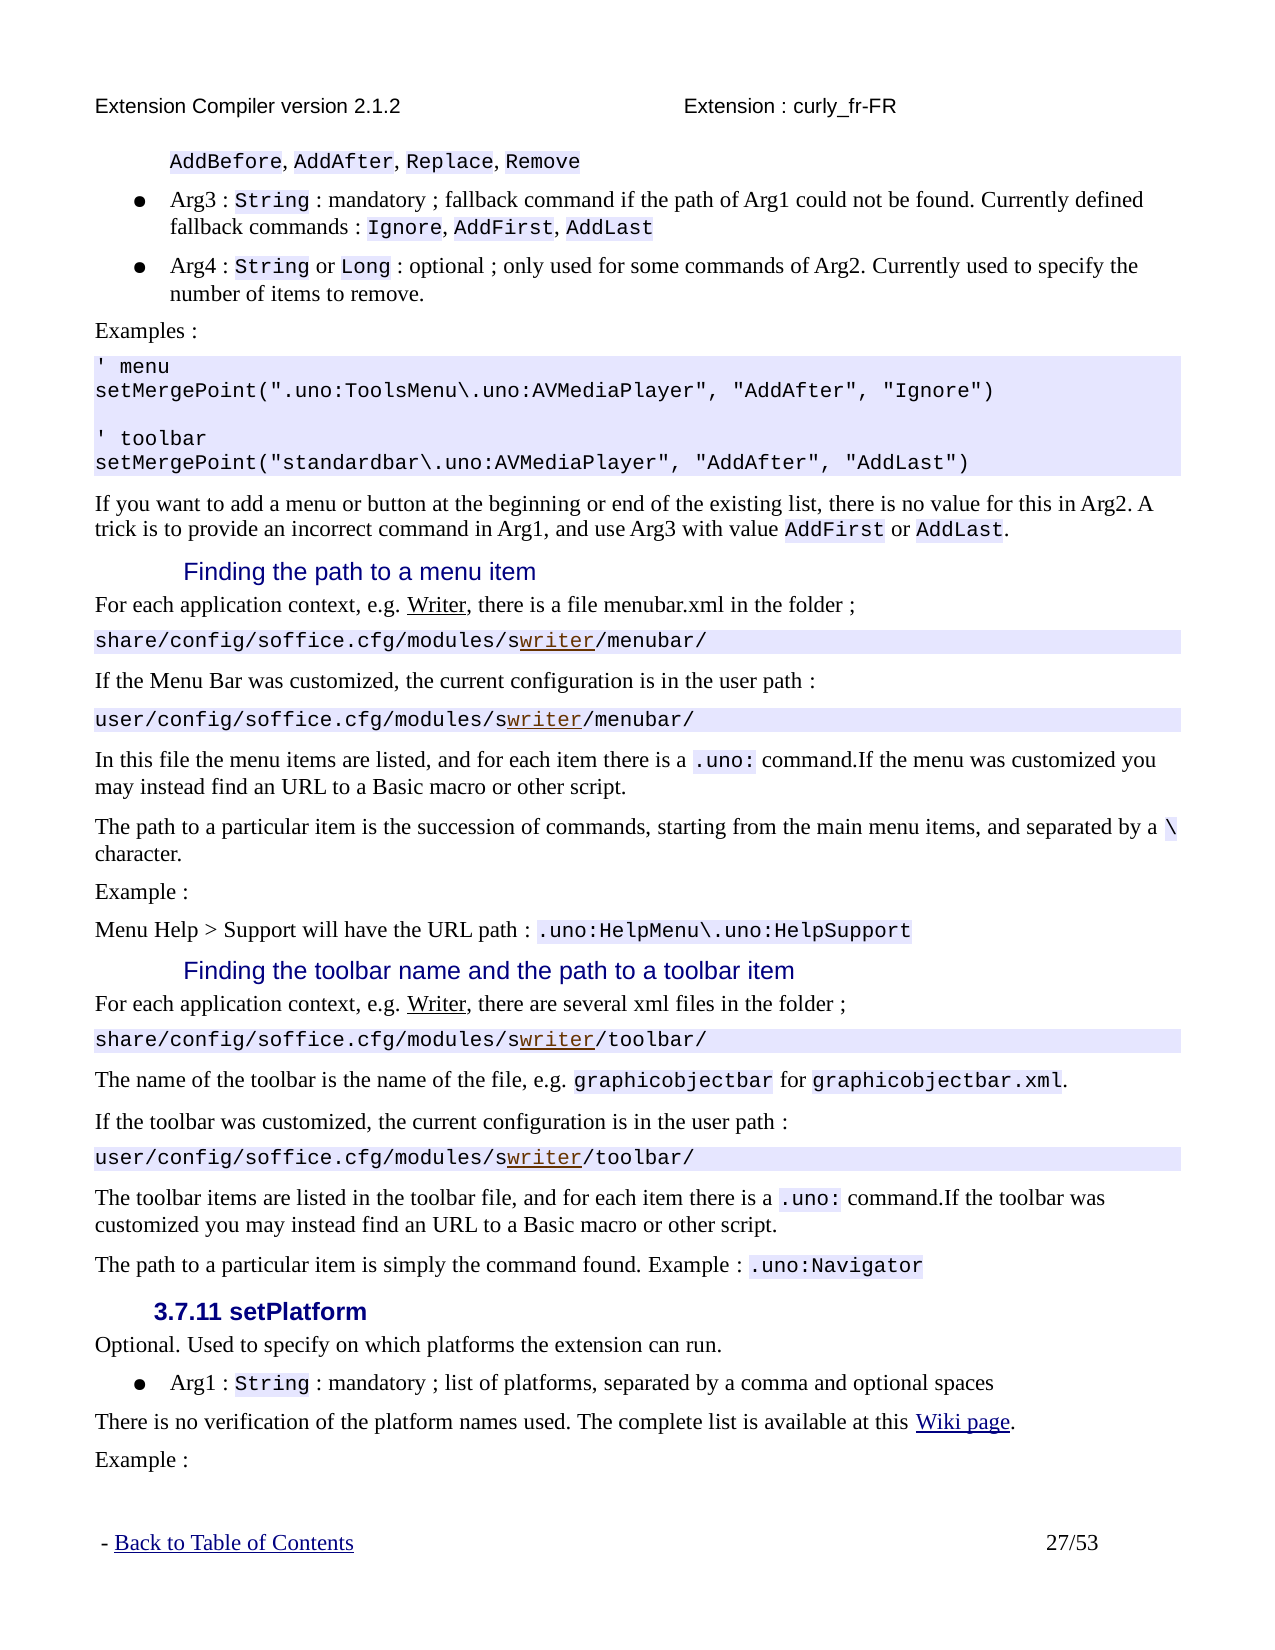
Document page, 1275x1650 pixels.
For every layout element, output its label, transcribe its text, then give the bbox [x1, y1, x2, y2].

text Optional. Used to specify on which platforms the extension can run. [94, 1332, 1181, 1357]
text In this file the menu items are listed, and for each item there is a .uno: command.If the menu was customized you may instead find an URL to a Basic macro or other script. [94, 747, 1181, 799]
text For each application context, e.g. Writer, there is a file menubar.xml in the folder ; [94, 592, 1181, 617]
text user/config/soffice.cfg/modules/swriter/menubar/ [94, 708, 1181, 732]
text If you want to add a menu or button at the beginning or end of the existing list, there is no value for this in Arg2. A trick is to provide an incorrect command in Arg1, and use Arg3 with value AddFirst or AddLast. [94, 491, 1181, 543]
list Arg1 : String : mandatory ; list of platforms, separated by a comma and optional spaces [132, 1370, 1181, 1397]
text setMergePoint("standardbar\.uno:AVMediaPlayer", "AddAfter", "AddLast") [94, 452, 1181, 476]
text If the Menu Bar was customized, the current configuration is in the user path : [94, 668, 1181, 694]
text The name of the toolbar is the name of the file, e.g. graphicobjectbar for graphicobjectbar.xml. [94, 1067, 1181, 1094]
text Examples : [94, 318, 1181, 344]
text ' toolbar [94, 428, 1181, 452]
text If the toolbar was customized, the current configuration is in the user path : [94, 1109, 1181, 1134]
text setMergePoint(".uno:ToolsMenu\.uno:AVMediaPlayer", "AddAfter", "Ignore") [94, 380, 1181, 404]
text share/config/soffice.cfg/modules/swriter/menubar/ [94, 630, 520, 654]
text Menu Help > Support will have the URL path : .uno:HelpMenu\.uno:HelpSupport [94, 917, 1181, 944]
list AddBefore, AddAfter, Replace, Remove [132, 147, 1181, 174]
text ' menu [94, 356, 1181, 380]
text The path to a particular item is simply the command found. Example : .uno:Navigator [94, 1252, 1181, 1279]
text user/config/soffice.cfg/modules/swriter/toolbar/ [582, 1147, 1181, 1171]
text The path to a particular item is the succession of commands, starting from the main menu items, and separated by a \ character. [94, 814, 1181, 867]
list Arg4 : String or Long : optional ; only used for some commands of Arg2. Currently used to specify the number of items to remove. [132, 253, 1181, 306]
text Example : [94, 1447, 1181, 1473]
text The toolbar items are listed in the toolbar file, and for each item there is a .uno: command.If the toolbar was customized you may instead find an URL to a Basic macro or other script. [94, 1185, 1181, 1238]
text share/config/soffice.cfg/modules/swriter/toolbar/ [594, 1029, 1181, 1053]
list Arg3 : String : mandatory ; fallback command if the path of Arg1 could not be found. Currently defined fallback commands : Ignore, AddFirst, AddLast [132, 187, 1181, 241]
text user/config/soffice.cfg/modules/swriter/toolbar/ [94, 1147, 507, 1171]
text share/config/soffice.cfg/modules/swriter/toolbar/ [94, 1029, 520, 1053]
subtitle Finding the path to a menu item [183, 558, 1181, 586]
text For each application context, e.g. Writer, there are several xml files in the folder ; [94, 991, 1181, 1016]
subtitle setPlatform [153, 1298, 1181, 1326]
text There is no verification of the platform names used. The complete list is available at this Wiki page. [94, 1409, 1181, 1435]
text Example : [94, 879, 1181, 905]
text share/config/soffice.cfg/modules/swriter/menubar/ [594, 630, 1181, 654]
subtitle Finding the toolbar name and the path to a toolbar item [183, 957, 1181, 985]
